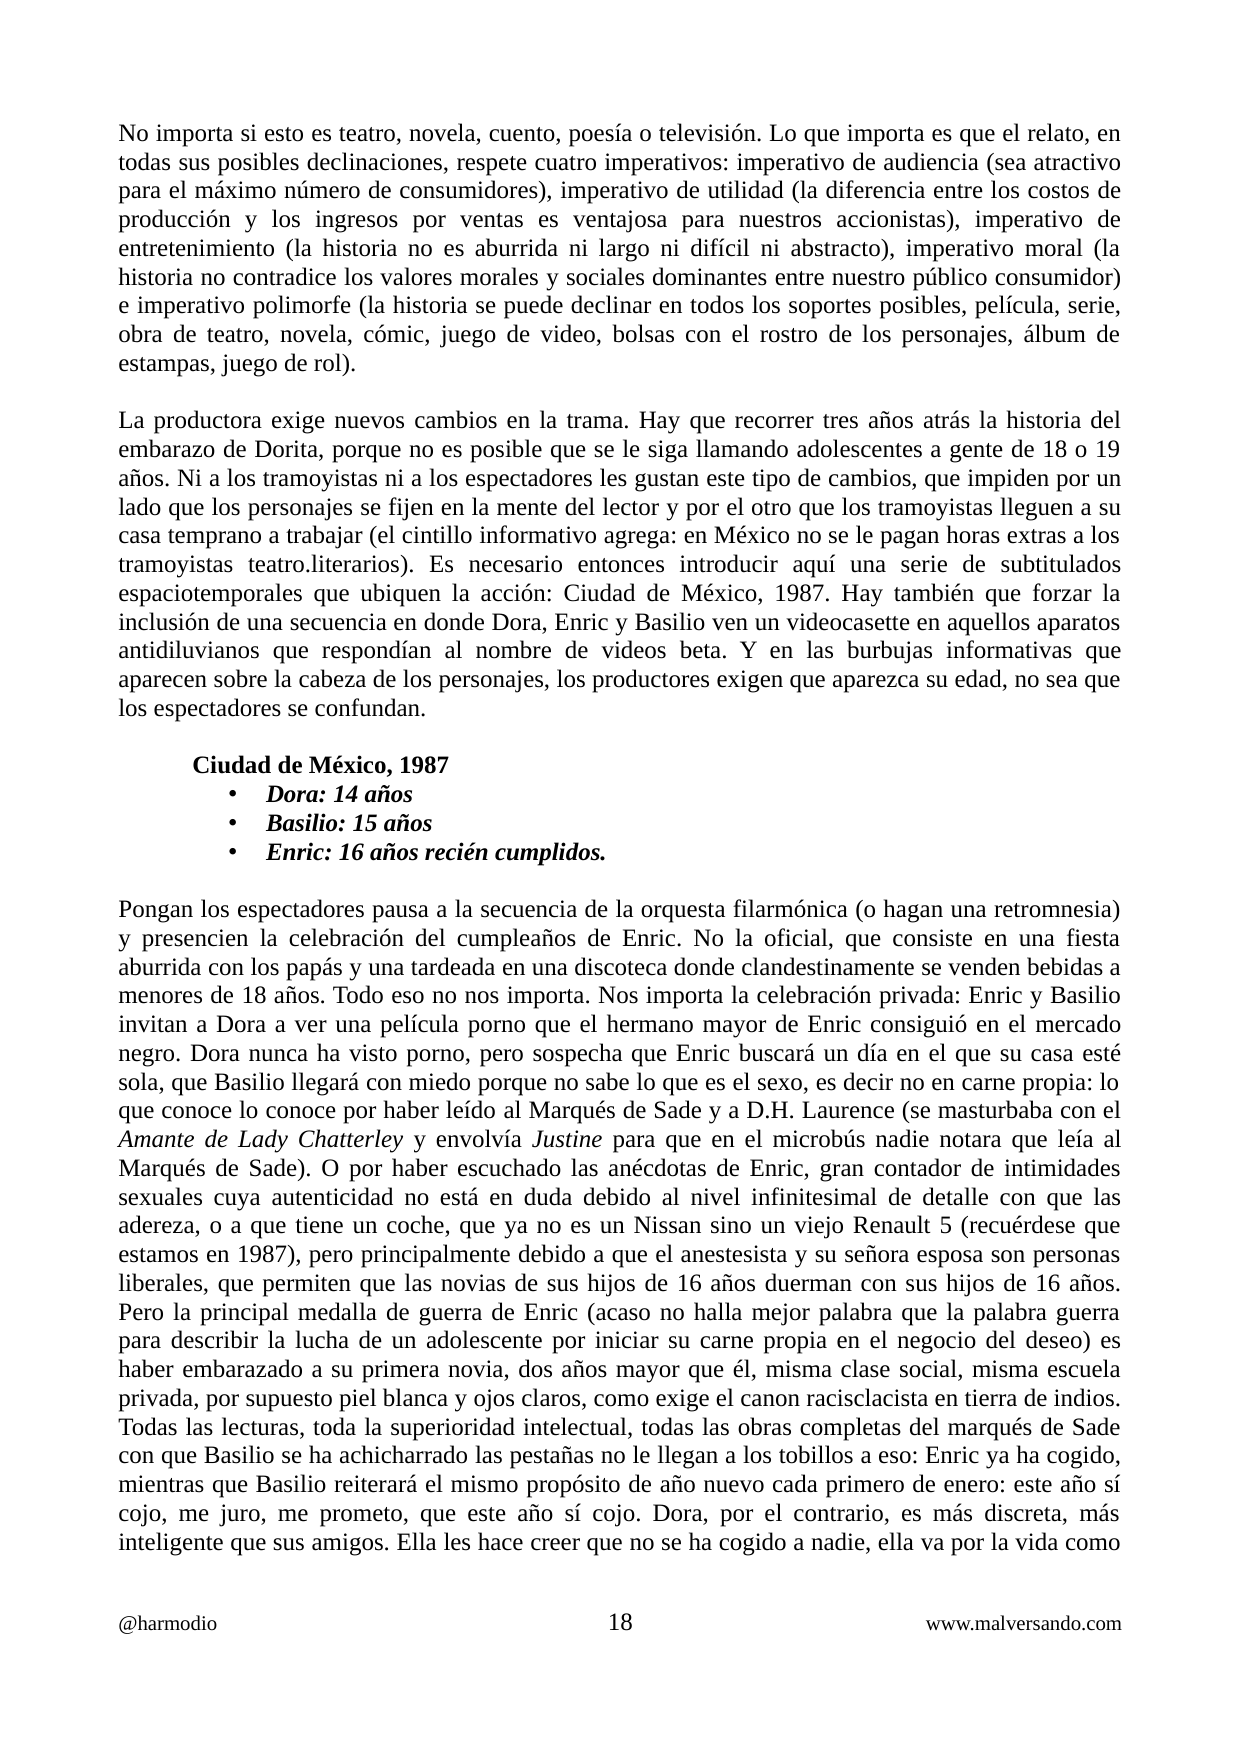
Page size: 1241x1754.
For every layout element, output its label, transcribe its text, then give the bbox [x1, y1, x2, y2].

list Basilio: 15 años [228, 808, 1122, 837]
text No importa si esto es teatro, novela, cuento, poesía o televisión. Lo que importa es que el relato, en todas sus posibles declinaciones, respete cuatro imperativos: imperativo de audiencia (sea atractivo para el máximo número de consumidores), imperativo de utilidad (la diferencia entre los costos de producción y los ingresos por ventas es ventajosa para nuestros accionistas), imperativo de entretenimiento (la historia no es aburrida ni largo ni difícil ni abstracto), imperativo moral (la historia no contradice los valores morales y sociales dominantes entre nuestro público consumidor) e imperativo polimorfe (la historia se puede declinar en todos los soportes posibles, película, serie, obra de teatro, novela, cómic, juego de video, bolsas con el rostro de los personajes, álbum de estampas, juego de rol). [118, 118, 1122, 377]
text Pongan los espectadores pausa a la secuencia de la orquesta filarmónica (o hagan una retromnesia) y presencien la celebración del cumpleaños de Enric. No la oficial, que consiste en una fiesta aburrida con los papás y una tardeada en una discoteca donde clandestinamente se venden bebidas a menores de 18 años. Todo eso no nos importa. Nos importa la celebración privada: Enric y Basilio invitan a Dora a ver una película porno que el hermano mayor de Enric consiguió en el mercado negro. Dora nunca ha visto porno, pero sospecha que Enric buscará un día en el que su casa esté sola, que Basilio llegará con miedo porque no sabe lo que es el sexo, es decir no en carne propia: lo que conoce lo conoce por haber leído al Marqués de Sade y a D.H. Laurence (se masturbaba con el Amante de Lady Chatterley y envolvía Justine para que en el microbús nadie notara que leía al Marqués de Sade). O por haber escuchado las anécdotas de Enric, gran contador de intimidades sexuales cuya autenticidad no está en duda debido al nivel infinitesimal de detalle con que las adereza, o a que tiene un coche, que ya no es un Nissan sino un viejo Renault 5 (recuérdese que estamos en 1987), pero principalmente debido a que el anestesista y su señora esposa son personas liberales, que permiten que las novias de sus hijos de 16 años duerman con sus hijos de 16 años. Pero la principal medalla de guerra de Enric (acaso no halla mejor palabra que la palabra guerra para describir la lucha de un adolescente por iniciar su carne propia en el negocio del deseo) es haber embarazado a su primera novia, dos años mayor que él, misma clase social, misma escuela privada, por supuesto piel blanca y ojos claros, como exige el canon racisclacista en tierra de indios. Todas las lecturas, toda la superioridad intelectual, todas las obras completas del marqués de Sade con que Basilio se ha achicharrado las pestañas no le llegan a los tobillos a eso: Enric ya ha cogido, mientras que Basilio reiterará el mismo propósito de año nuevo cada primero de enero: este año sí cojo, me juro, me prometo, que este año sí cojo. Dora, por el contrario, es más discreta, más inteligente que sus amigos. Ella les hace creer que no se ha cogido a nadie, ella va por la vida como [118, 894, 1122, 1556]
text Ciudad de México, 1987 [192, 751, 1122, 779]
list Enric: 16 años recién cumplidos. [228, 837, 1122, 866]
text La productora exige nuevos cambios en la trama. Hay que recorrer tres años atrás la historia del embarazo de Dorita, porque no es posible que se le siga llamando adolescentes a gente de 18 o 19 años. Ni a los tramoyistas ni a los espectadores les gustan este tipo de cambios, que impiden por un lado que los personajes se fijen en la mente del lector y por el otro que los tramoyistas lleguen a su casa temprano a trabajar (el cintillo informativo agrega: en México no se le pagan horas extras a los tramoyistas teatro.literarios). Es necesario entonces introducir aquí una serie de subtitulados espaciotemporales que ubiquen la acción: Ciudad de México, 1987. Hay también que forzar la inclusión de una secuencia en donde Dora, Enric y Basilio ven un videocasette en aquellos aparatos antidiluvianos que respondían al nombre de videos beta. Y en las burbujas informativas que aparecen sobre la cabeza de los personajes, los productores exigen que aparezca su edad, no sea que los espectadores se confundan. [118, 406, 1122, 722]
list Dora: 14 años [228, 779, 1122, 808]
